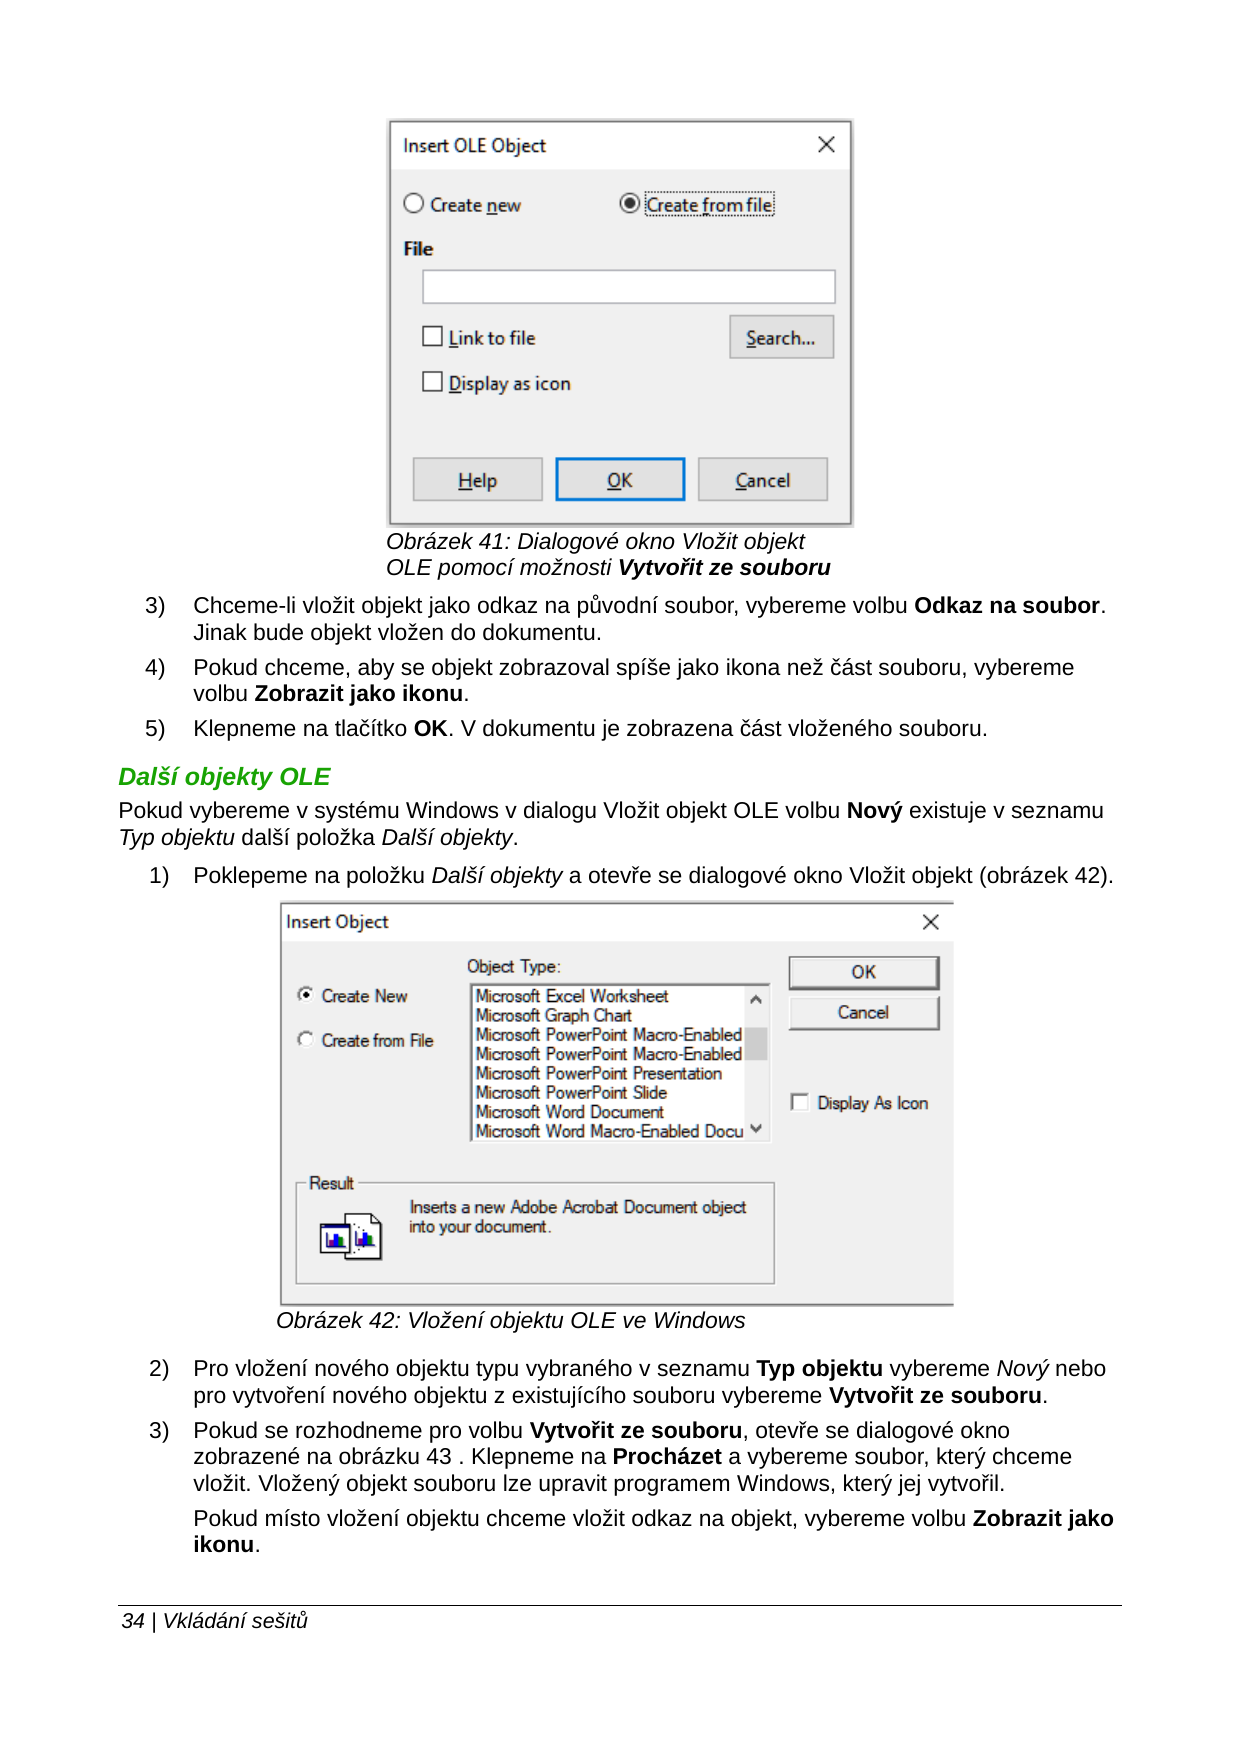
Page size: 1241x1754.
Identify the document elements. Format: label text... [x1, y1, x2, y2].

list Klepneme na tlačítko OK. V dokumentu je zobrazena část vloženého souboru. [165, 715, 1122, 742]
list Pokud chceme, aby se objekt zobrazoval spíše jako ikona než část souboru, vybereme volbu Zobrazit jako ikonu. [165, 654, 1122, 707]
list Pokud vybereme v systému Windows v dialogu Vložit objekt OLE volbu Nový existuje v seznamu Typ objektu další položka Další objekty. [118, 797, 1122, 850]
text Pokud místo vložení objektu chceme vložit odkaz na objekt, vybereme volbu Zobrazit jako ikonu. [193, 1505, 1122, 1557]
picture [385, 118, 855, 528]
list Pokud se rozhodneme pro volbu Vytvořit ze souboru, otevře se dialogové okno zobrazené na obrázku 43 . Klepneme na Procházet a vybereme soubor, který chceme vložit. Vložený objekt souboru lze upravit programem Windows, který jej vytvořil. [169, 1417, 1122, 1496]
text Obrázek 41: Dialogové okno Vložit objekt OLE pomocí možnosti Vytvořit ze souboru [386, 528, 854, 580]
text Obrázek 42: Vložení objektu OLE ve Windows [276, 901, 957, 1333]
picture [279, 900, 954, 1307]
list Pro vložení nového objektu typu vybraného v seznamu Typ objektu vybereme Nový nebo pro vytvoření nového objektu z existujícího souboru vybereme Vytvořit ze souboru. [169, 1355, 1122, 1408]
list Chceme-li vložit objekt jako odkaz na původní soubor, vybereme volbu Odkaz na soubor. Jinak bude objekt vložen do dokumentu. [165, 592, 1122, 645]
subtitle Další objekty OLE [118, 762, 1122, 791]
list Poklepeme na položku Další objekty a otevře se dialogové okno Vložit objekt (obrázek 42). [169, 862, 1122, 889]
